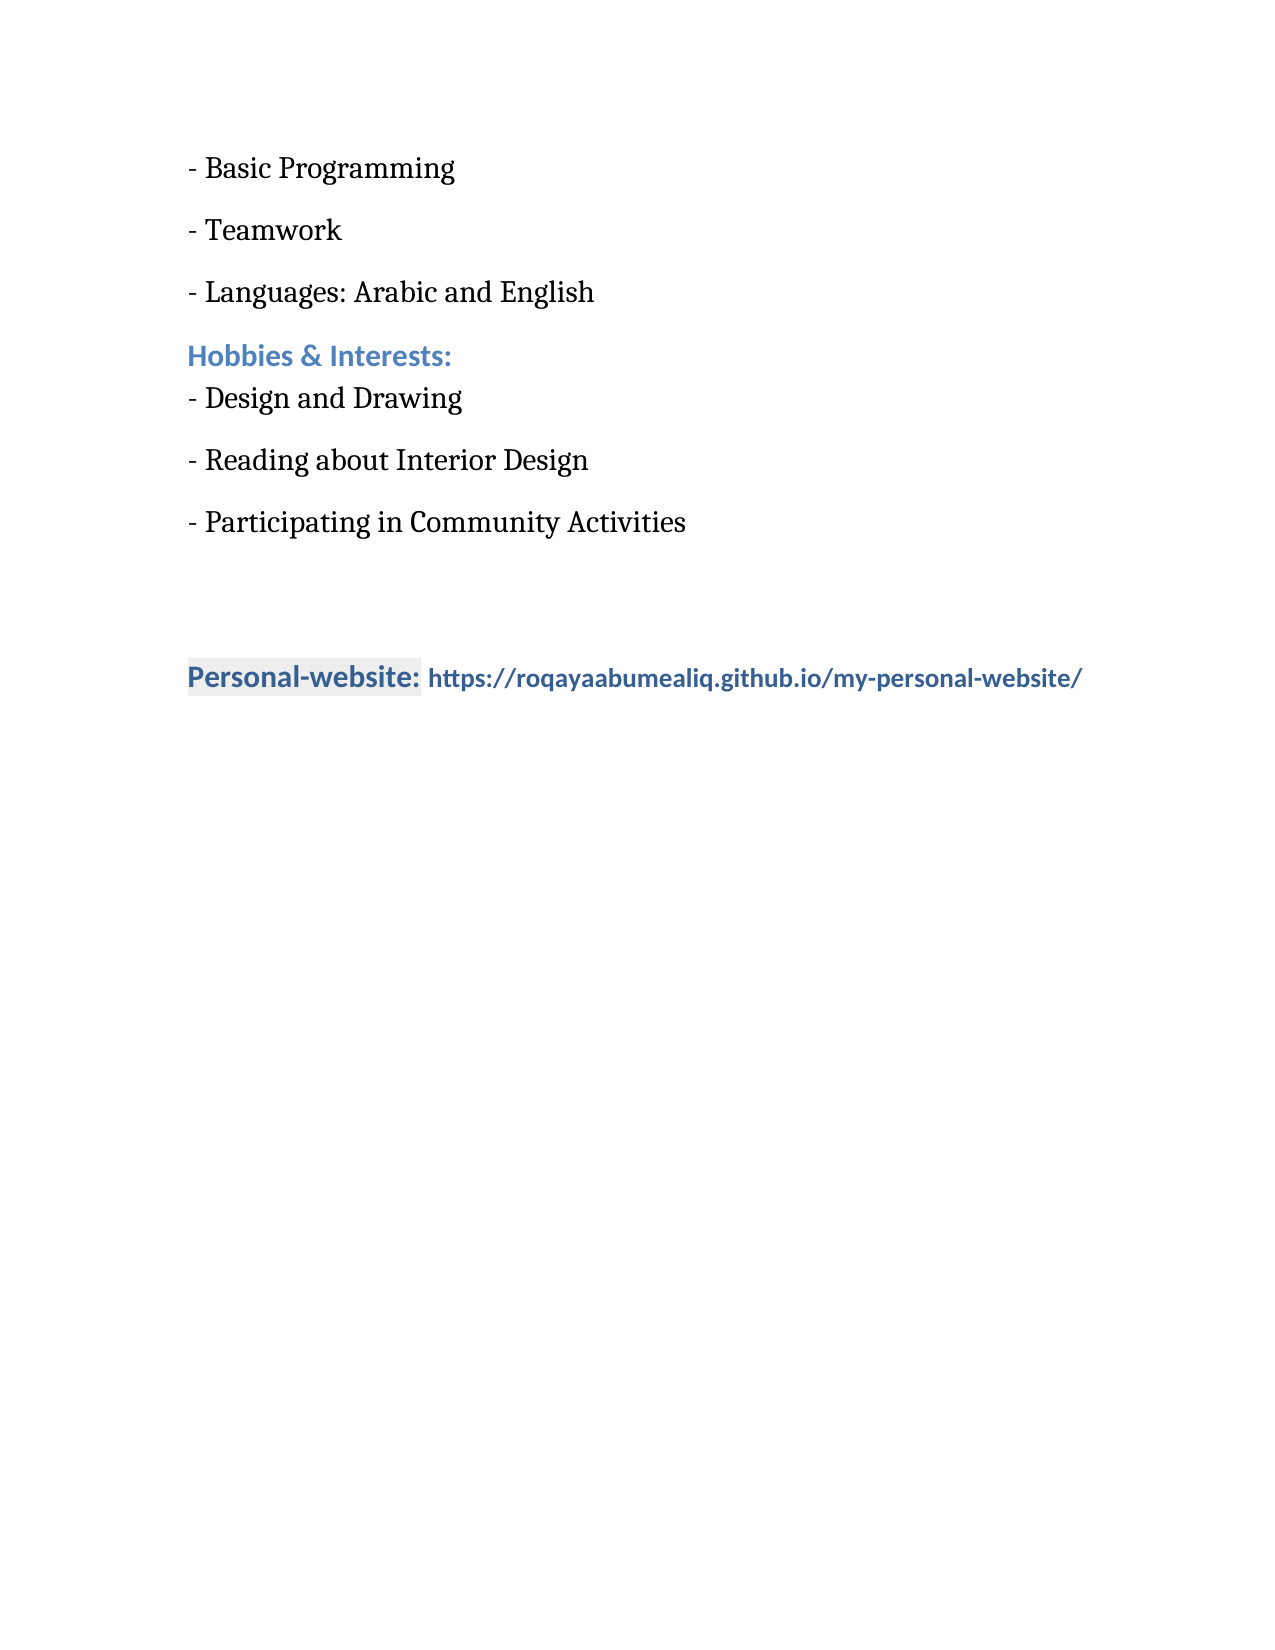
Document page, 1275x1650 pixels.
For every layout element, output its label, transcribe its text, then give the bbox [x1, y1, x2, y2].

subtitle Hobbies & Interests: [187, 336, 1087, 374]
text - Participating in Community Activities [187, 504, 1087, 540]
text - Design and Drawing [187, 380, 1087, 416]
text - Teamwork [187, 212, 1087, 248]
text - Reading about Interior Design [187, 442, 1087, 478]
subtitle Personal-website: https://roqayaabumealiq.github.io/my-personal-website/ [187, 657, 1087, 696]
text - Basic Programming [187, 150, 1087, 186]
text - Languages: Arabic and English [187, 274, 1087, 310]
